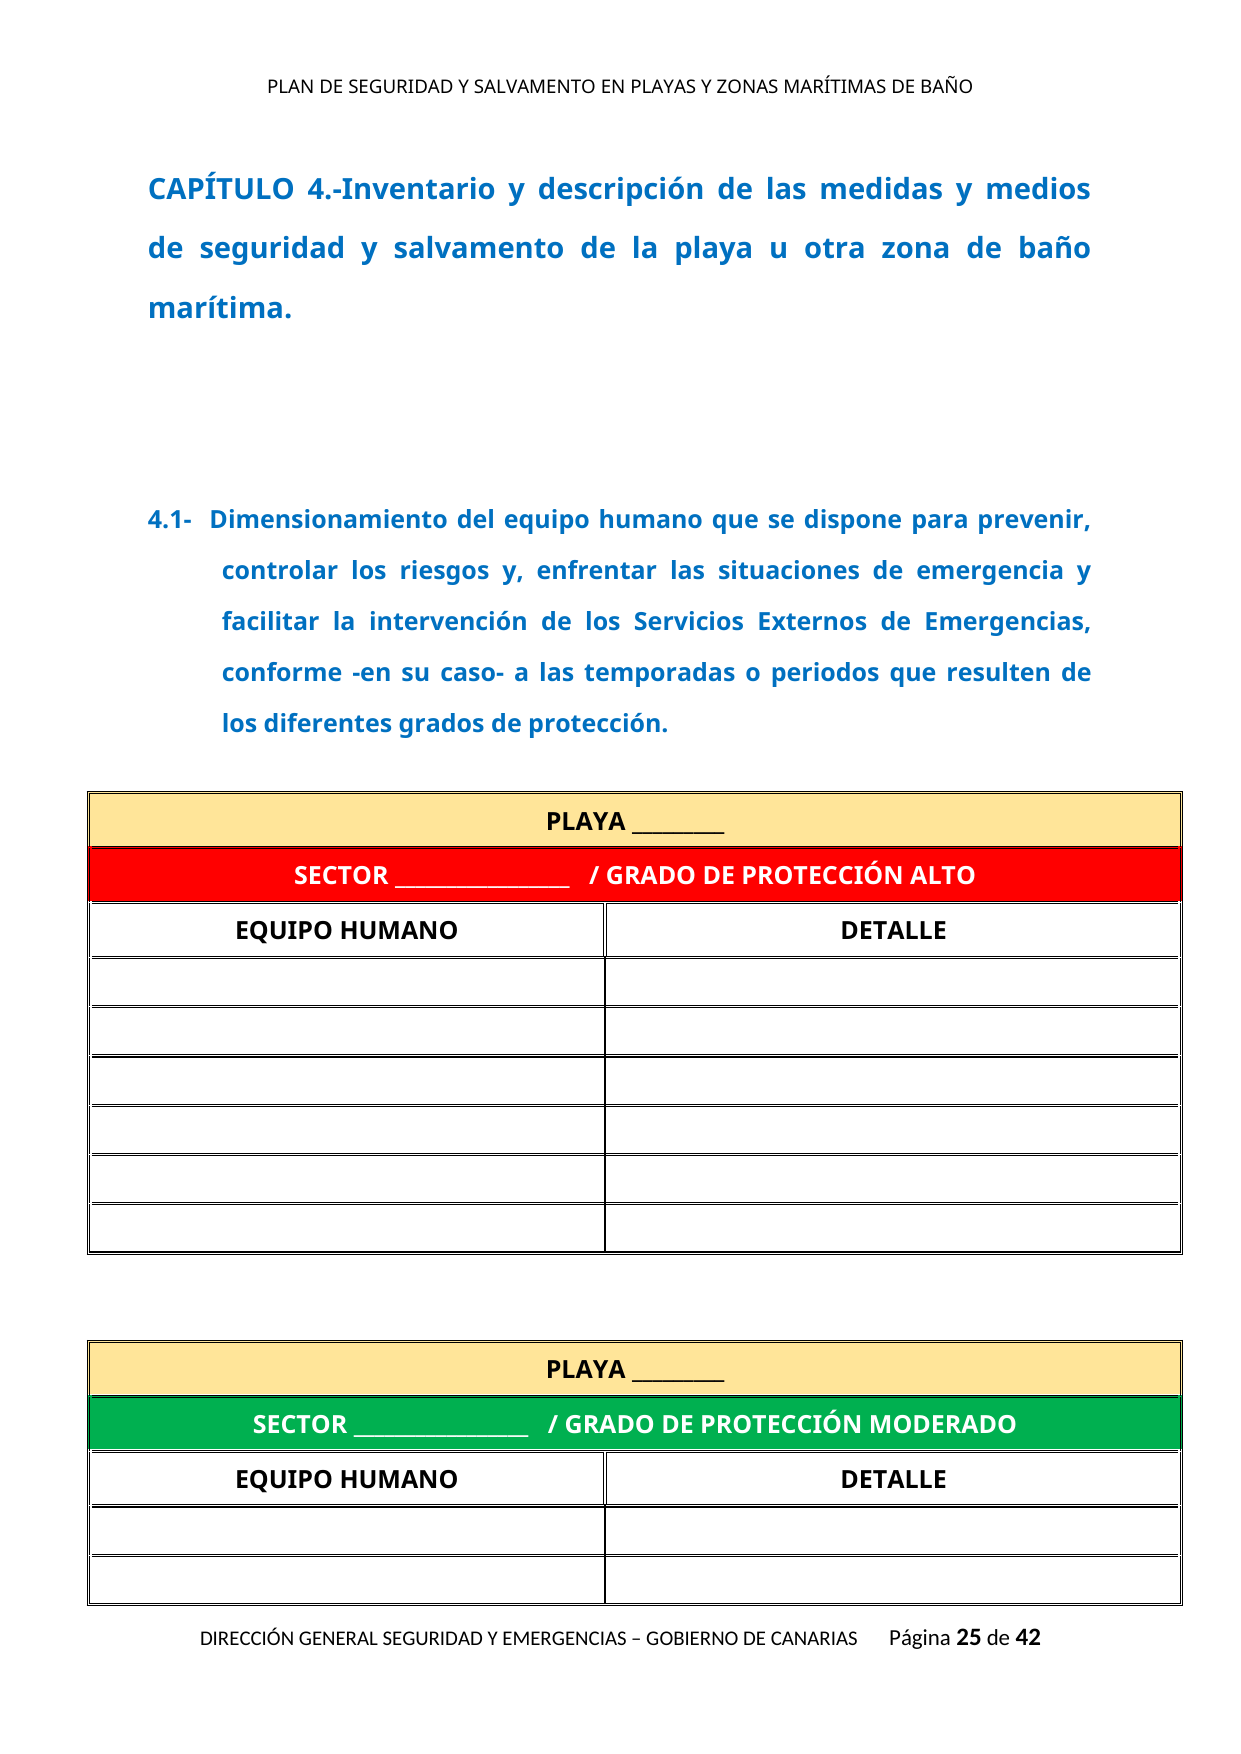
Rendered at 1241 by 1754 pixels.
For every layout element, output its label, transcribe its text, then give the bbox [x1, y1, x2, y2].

table_cell [90, 1104, 604, 1153]
table_cell DETALLE [605, 901, 1182, 956]
table_cell SECTOR _________________ / GRADO DE PROTECCIÓN ALTO [88, 846, 1182, 901]
table_cell [606, 956, 1180, 1005]
table_cell [88, 1504, 604, 1554]
table_cell [606, 1554, 1180, 1603]
subtitle 4.1- Dimensionamiento del equipo humano que se dispone para prevenir, controlar los riesgos y, enfrentar las situaciones de emergencia y facilitar la intervención de los Servicios Externos de Emergencias, conforme -en su caso- a las temporadas o periodos que resulten de los diferentes grados de protección. [148, 502, 1092, 740]
table_header PLAYA _________ [90, 794, 1180, 846]
table_cell [606, 1202, 1182, 1251]
table_cell [606, 1005, 1182, 1054]
table_cell [606, 1153, 1182, 1202]
table_cell DETALLE [607, 1450, 1180, 1504]
table_cell [90, 956, 604, 1005]
subtitle CAPÍTULO 4.-Inventario y descripción de las medidas y medios de seguridad y salvamento de la playa u otra zona de baño marítima. [148, 168, 1092, 327]
table_header PLAYA _________ [90, 1343, 1180, 1394]
table_cell EQUIPO HUMANO [88, 901, 605, 956]
table_cell [88, 1005, 604, 1054]
table_cell [606, 1104, 1180, 1153]
table_cell SECTOR _________________ / GRADO DE PROTECCIÓN MODERADO [90, 1395, 1180, 1449]
table_cell [88, 1054, 604, 1104]
table_cell [88, 1153, 604, 1202]
table_cell [606, 1054, 1182, 1104]
table_cell EQUIPO HUMANO [90, 1450, 603, 1504]
table_cell [90, 1554, 604, 1603]
table_cell [606, 1504, 1182, 1554]
table_cell [88, 1202, 604, 1251]
